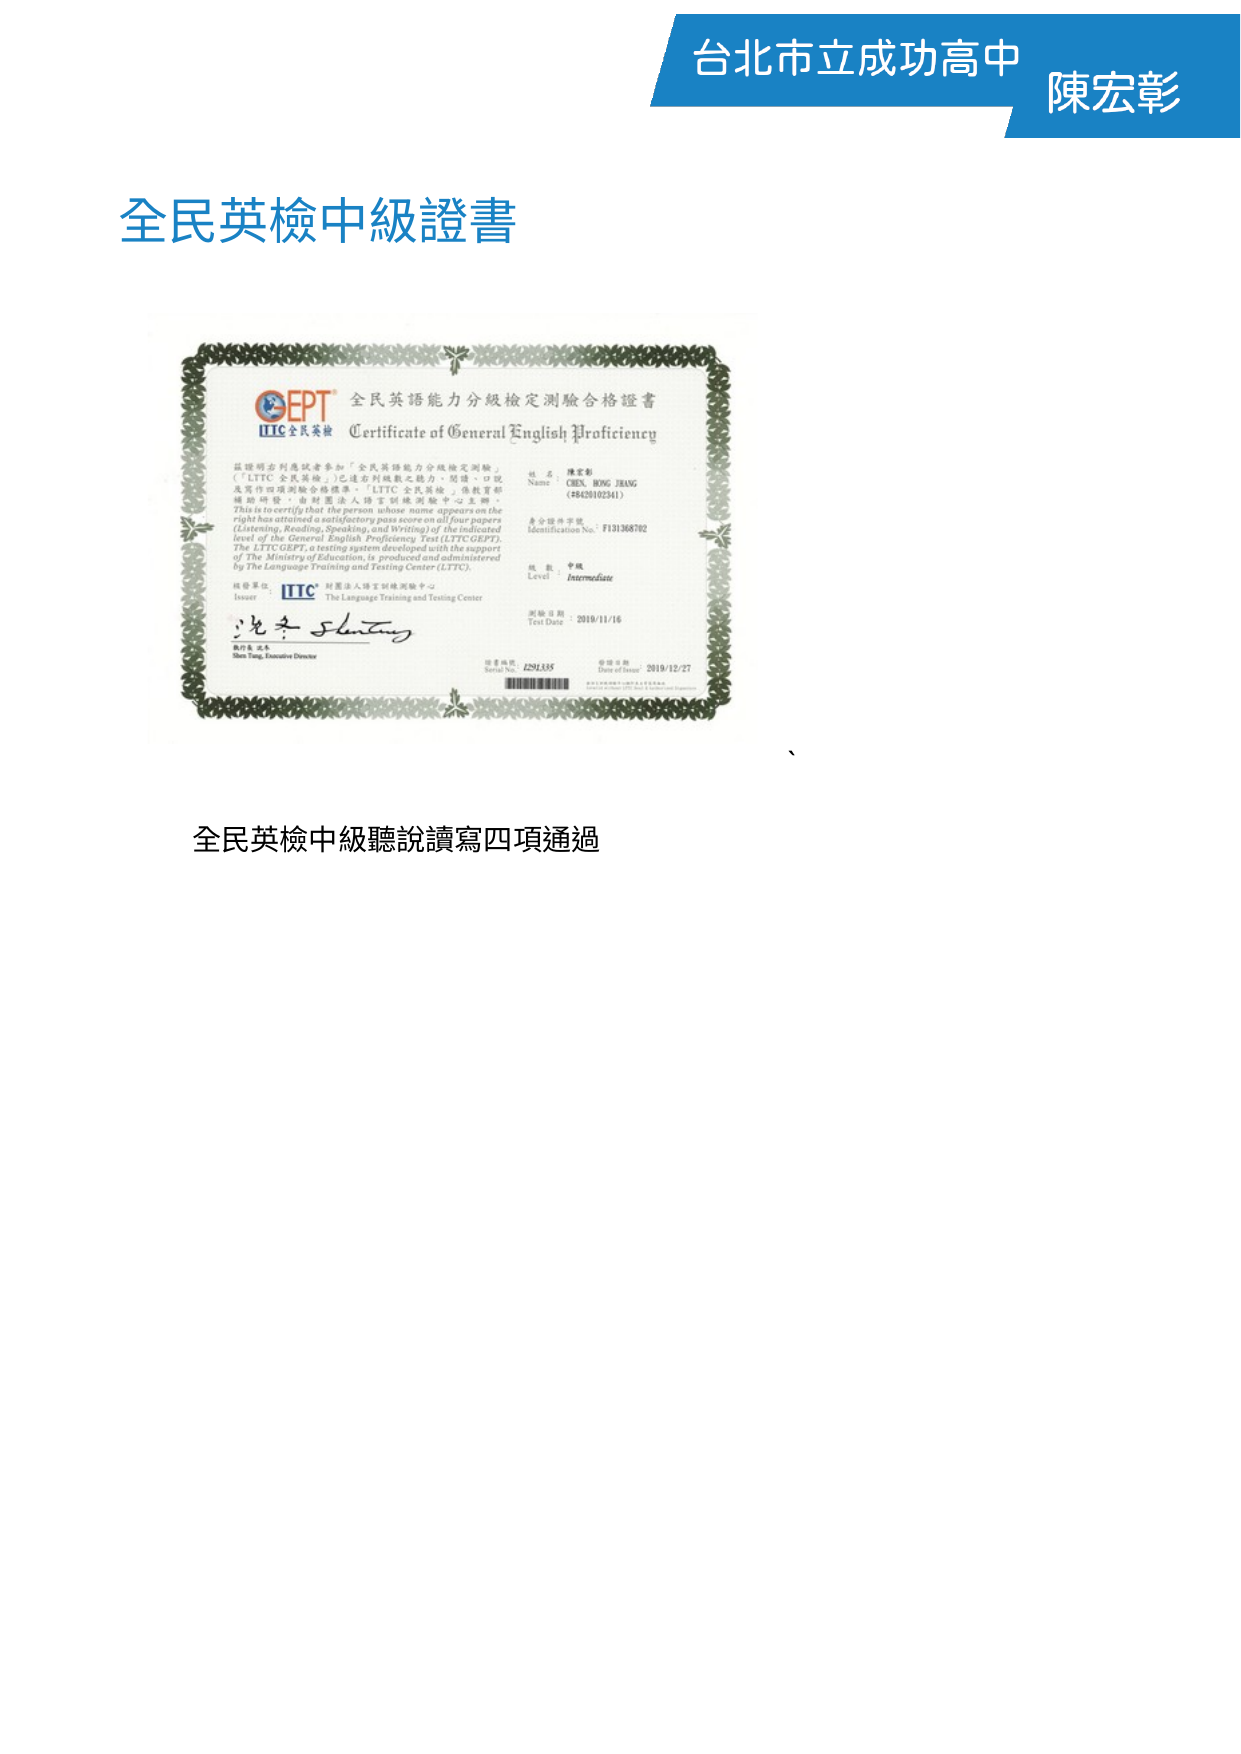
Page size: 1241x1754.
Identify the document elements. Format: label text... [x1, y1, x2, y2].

text 全民英檢中級聽說讀寫四項通過 [118, 816, 1122, 859]
picture [147, 313, 758, 744]
text ` [118, 278, 1122, 782]
picture [0, 0, 1241, 152]
subtitle 全民英檢中級證書 [118, 182, 1122, 254]
